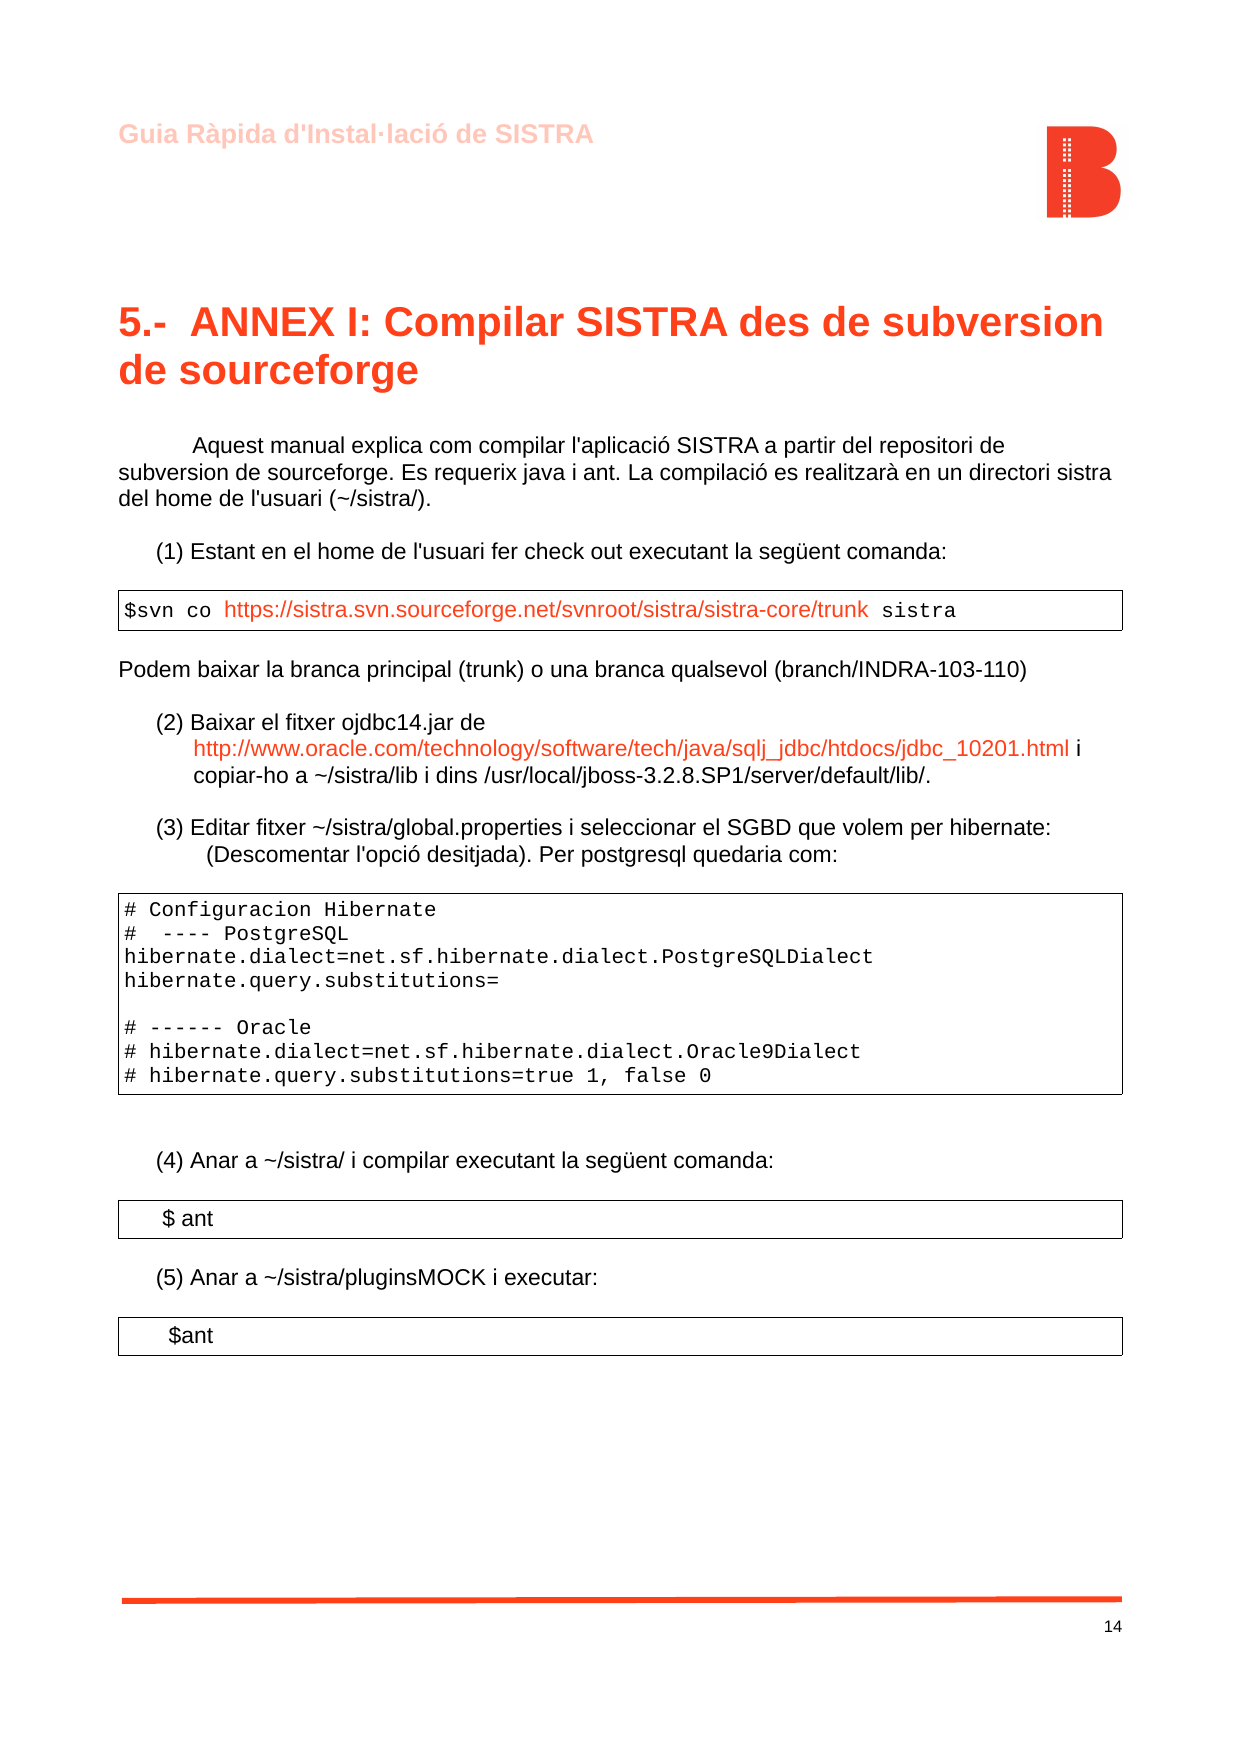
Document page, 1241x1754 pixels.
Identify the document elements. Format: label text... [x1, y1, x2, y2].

picture [1036, 124, 1130, 221]
table_header # Configuracion Hibernate # ---- PostgreSQL hibernate.dialect=net.sf.hibernate.dialect.PostgreSQLDialect hibernate.query.substitutions= # ------ Oracle # hibernate.dialect=net.sf.hibernate.dialect.Oracle9Dialect # hibernate.query.substitutions=true 1, false 0 [119, 894, 1122, 1094]
table_header $ant [119, 1318, 1122, 1354]
list (Descomentar l'opció desitjada). Per postgresql quedaria com: [156, 841, 1122, 867]
table_header $svn co https://sistra.svn.sourceforge.net/svnroot/sistra/sistra-core/trunk sistra [119, 591, 1122, 630]
text Podem baixar la branca principal (trunk) o una branca qualsevol (branch/INDRA-103-110) [118, 656, 1122, 682]
list Editar fitxer ~/sistra/global.properties i seleccionar el SGBD que volem per hibernate: [156, 814, 1122, 841]
list Anar a ~/sistra/ i compilar executant la següent comanda: [156, 1147, 1122, 1173]
table_header $ ant [119, 1201, 1122, 1237]
subtitle ANNEX I: Compilar SISTRA des de subversion de sourceforge [118, 298, 1122, 393]
list Anar a ~/sistra/pluginsMOCK i executar: [156, 1264, 1122, 1290]
list Baixar el fitxer ojdbc14.jar de http://www.oracle.com/technology/software/tech/java/sqlj_jdbc/htdocs/jdbc_10201.html i copiar-ho a ~/sistra/lib i dins /usr/local/jboss-3.2.8.SP1/server/default/lib/. [156, 709, 1122, 788]
text Aquest manual explica com compilar l'aplicació SISTRA a partir del repositori de subversion de sourceforge. Es requerix java i ant. La compilació es realitzarà en un directori sistra del home de l'usuari (~/sistra/). [118, 432, 1122, 511]
list Estant en el home de l'usuari fer check out executant la següent comanda: [156, 538, 1122, 564]
